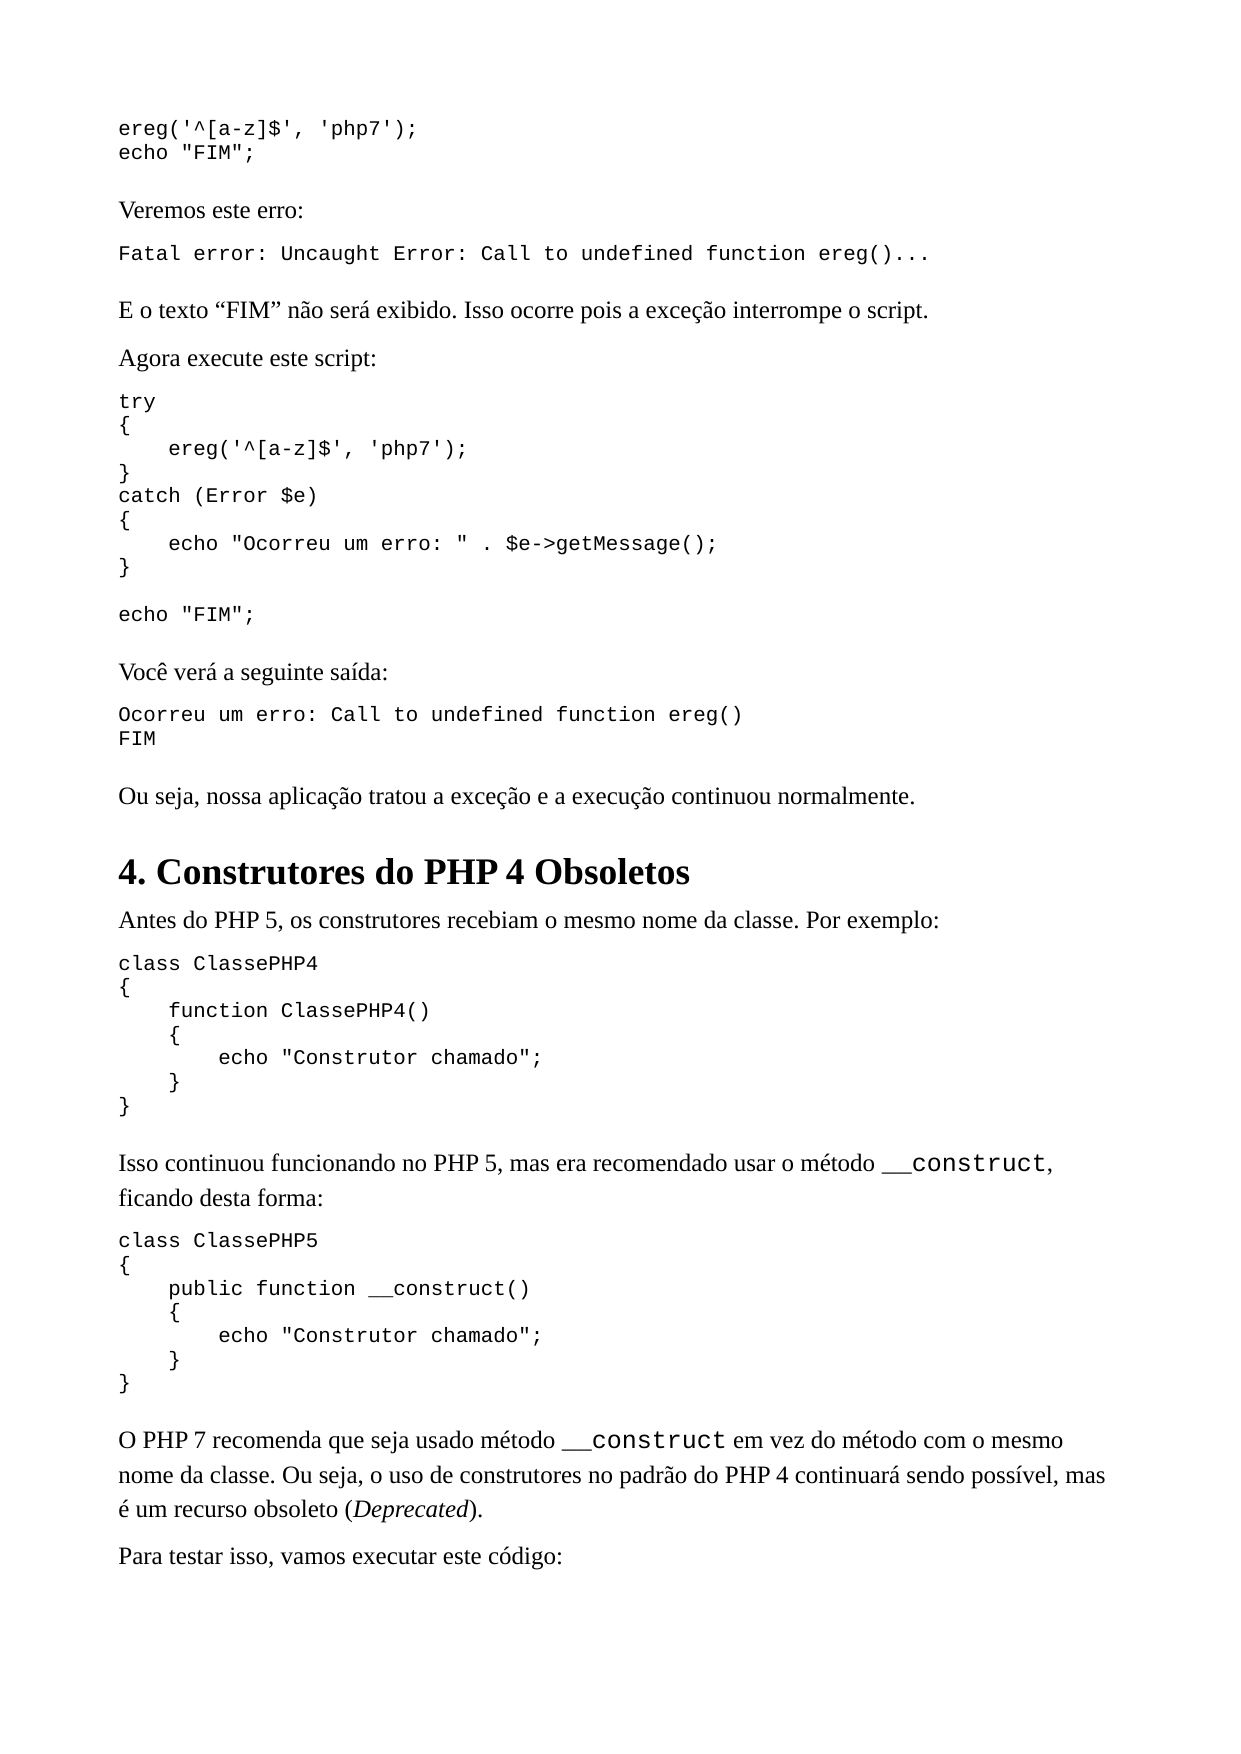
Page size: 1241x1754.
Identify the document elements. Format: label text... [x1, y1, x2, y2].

text } [118, 462, 1122, 485]
text O PHP 7 recomenda que seja usado método __construct em vez do método com o mesmo nome da classe. Ou seja, o uso de construtores no padrão do PHP 4 continuará sendo possível, mas é um recurso obsoleto (Deprecated). [118, 1426, 1122, 1522]
text { [118, 976, 1122, 1000]
text } [118, 1372, 1122, 1396]
text { [118, 1254, 1122, 1278]
subtitle 4. Construtores do PHP 4 Obsoletos [118, 849, 1122, 893]
text Ou seja, nossa aplicação tratou a exceção e a execução continuou normalmente. [118, 781, 1122, 810]
text echo "Construtor chamado"; [118, 1325, 1122, 1349]
text } [118, 1349, 1122, 1372]
text Ocorreu um erro: Call to undefined function ereg() [118, 704, 1122, 728]
text Agora execute este script: [118, 343, 1122, 372]
text { [118, 1024, 1122, 1047]
text Fatal error: Uncaught Error: Call to undefined function ereg()... [118, 242, 1122, 266]
text class ClassePHP4 [118, 953, 1122, 976]
text catch (Error $e) [118, 485, 1122, 509]
text public function __construct() [118, 1278, 1122, 1301]
text { [118, 1301, 1122, 1325]
text Veremos este erro: [118, 195, 1122, 224]
text ereg('^[a-z]$', 'php7'); [118, 118, 1122, 142]
text ereg('^[a-z]$', 'php7'); [118, 438, 1122, 462]
text } [118, 1071, 1122, 1095]
text echo "Construtor chamado"; [118, 1047, 1122, 1071]
text } [118, 556, 1122, 580]
text try [118, 391, 1122, 414]
text class ClassePHP5 [118, 1231, 1122, 1254]
text Isso continuou funcionando no PHP 5, mas era recomendado usar o método __construct, ficando desta forma: [118, 1148, 1122, 1212]
text Para testar isso, vamos executar este código: [118, 1541, 1122, 1570]
text { [118, 509, 1122, 533]
text echo "Ocorreu um erro: " . $e->getMessage(); [118, 533, 1122, 556]
text function ClassePHP4() [118, 1000, 1122, 1024]
text { [118, 414, 1122, 438]
text Você verá a seguinte saída: [118, 657, 1122, 686]
text } [118, 1095, 1122, 1118]
text echo "FIM"; [118, 604, 1122, 627]
text Antes do PHP 5, os construtores recebiam o mesmo nome da classe. Por exemplo: [118, 905, 1122, 934]
text FIM [118, 728, 1122, 752]
text echo "FIM"; [118, 142, 1122, 165]
text E o texto “FIM” não será exibido. Isso ocorre pois a exceção interrompe o script. [118, 296, 1122, 324]
